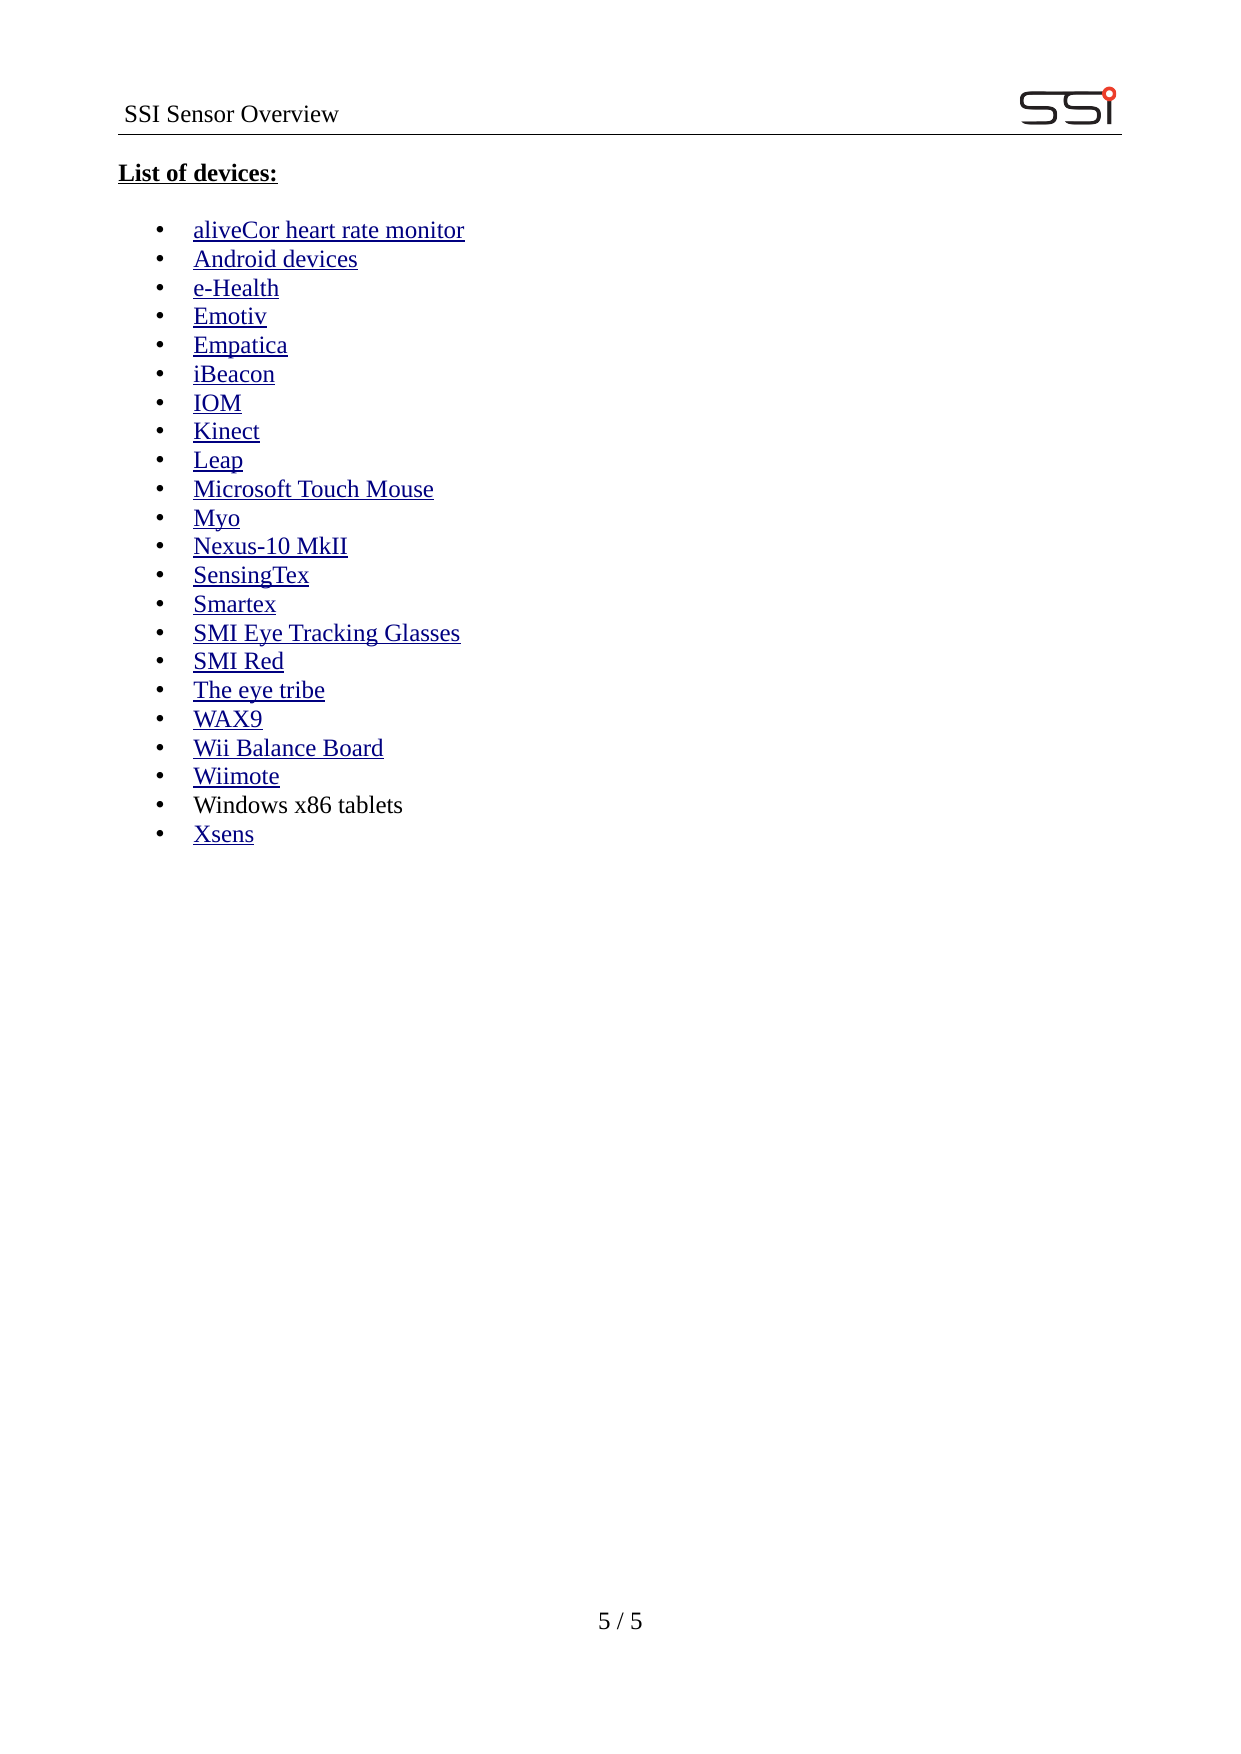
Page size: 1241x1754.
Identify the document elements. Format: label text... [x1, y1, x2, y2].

list Xsens [156, 819, 1122, 848]
text List of devices: [118, 158, 1122, 186]
list WAX9 [156, 704, 1122, 733]
list aliveCor heart rate monitor [156, 215, 1122, 244]
list Nexus-10 MkII [156, 531, 1122, 560]
list The eye tribe [156, 675, 1122, 704]
list Empatica [156, 330, 1122, 359]
list Windows x86 tablets [156, 790, 1122, 819]
list Leap [156, 445, 1122, 474]
list Wii Balance Board [156, 733, 1122, 761]
list Microsoft Touch Mouse [156, 474, 1122, 503]
list Kinect [156, 416, 1122, 445]
list Emotiv [156, 301, 1122, 330]
list IOM [156, 388, 1122, 416]
list e-Health [156, 273, 1122, 301]
list Android devices [156, 244, 1122, 273]
picture [1019, 86, 1117, 125]
list Myo [156, 503, 1122, 531]
list SensingTex [156, 560, 1122, 589]
list SMI Eye Tracking Glasses [156, 618, 1122, 646]
list iBeacon [156, 359, 1122, 388]
list Wiimote [156, 761, 1122, 790]
list Smartex [156, 589, 1122, 618]
list SMI Red [156, 646, 1122, 675]
